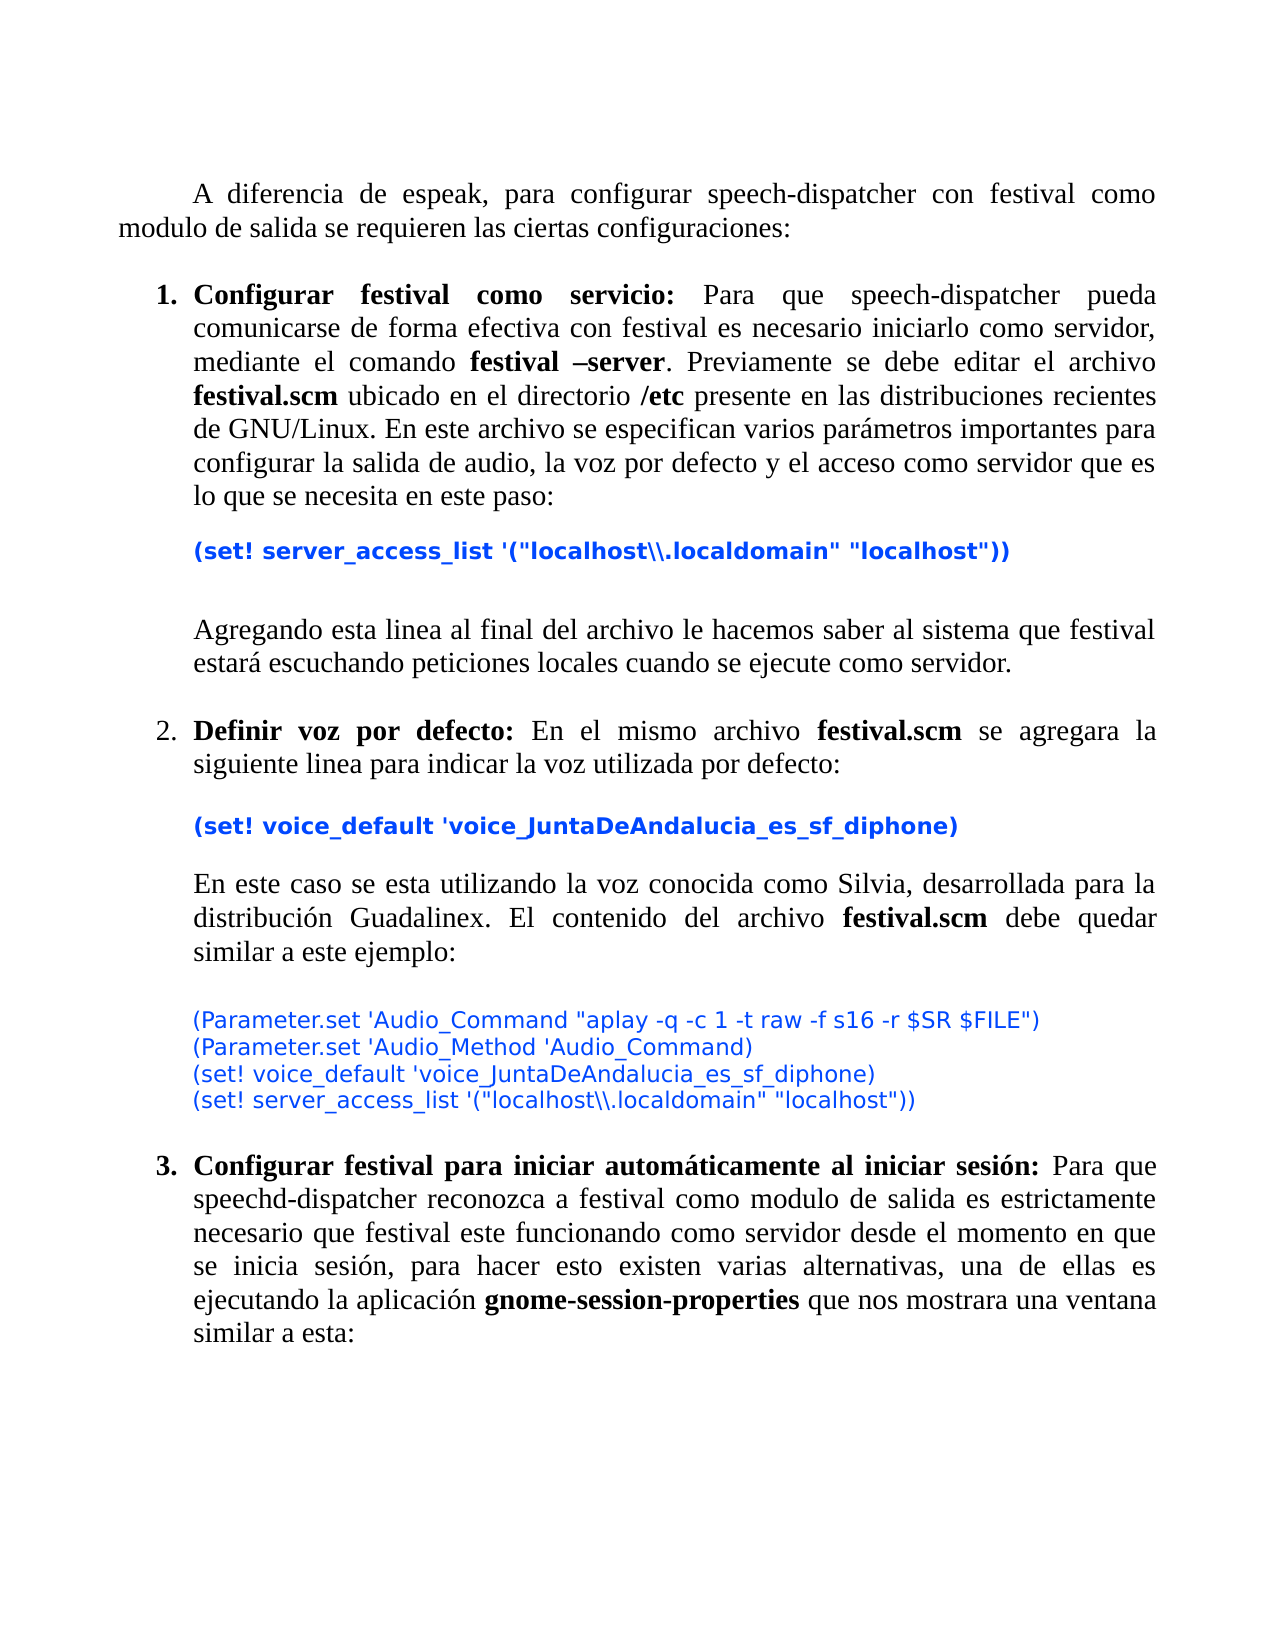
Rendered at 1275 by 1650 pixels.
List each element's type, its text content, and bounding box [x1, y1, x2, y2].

list Configurar festival como servicio: Para que speech-dispatcher pueda comunicarse de forma efectiva con festival es necesario iniciarlo como servidor, mediante el comando festival –server. Previamente se debe editar el archivo festival.scm ubicado en el directorio /etc presente en las distribuciones recientes de GNU/Linux. En este archivo se especifican varios parámetros importantes para configurar la salida de audio, la voz por defecto y el acceso como servidor que es lo que se necesita en este paso: [156, 277, 1157, 512]
text (set! server_access_list '("localhost\\.localdomain" "localhost")) [118, 1088, 1157, 1114]
text (Parameter.set 'Audio_Method 'Audio_Command) [118, 1034, 1157, 1061]
list Definir voz por defecto: En el mismo archivo festival.scm se agregara la siguiente linea para indicar la voz utilizada por defecto: [156, 713, 1157, 780]
list Configurar festival para iniciar automáticamente al iniciar sesión: Para que speechd-dispatcher reconozca a festival como modulo de salida es estrictamente necesario que festival este funcionando como servidor desde el momento en que se inicia sesión, para hacer esto existen varias alternativas, una de ellas es ejecutando la aplicación gnome-session-properties que nos mostrara una ventana similar a esta: [156, 1148, 1157, 1349]
text A diferencia de espeak, para configurar speech-dispatcher con festival como modulo de salida se requieren las ciertas configuraciones: [118, 176, 1157, 243]
list Agregando esta linea al final del archivo le hacemos saber al sistema que festival estará escuchando peticiones locales cuando se ejecute como servidor. [156, 612, 1157, 679]
list (set! voice_default 'voice_JuntaDeAndalucia_es_sf_diphone) [156, 813, 1157, 840]
text (Parameter.set 'Audio_Command "aplay -q -c 1 -t raw -f s16 -r $SR $FILE") [118, 1001, 1157, 1034]
text (set! voice_default 'voice_JuntaDeAndalucia_es_sf_diphone) [118, 1061, 1157, 1088]
list En este caso se esta utilizando la voz conocida como Silvia, desarrollada para la distribución Guadalinex. El contenido del archivo festival.scm debe quedar similar a este ejemplo: [156, 867, 1157, 967]
list (set! server_access_list '("localhost\\.localdomain" "localhost")) [156, 538, 1157, 565]
